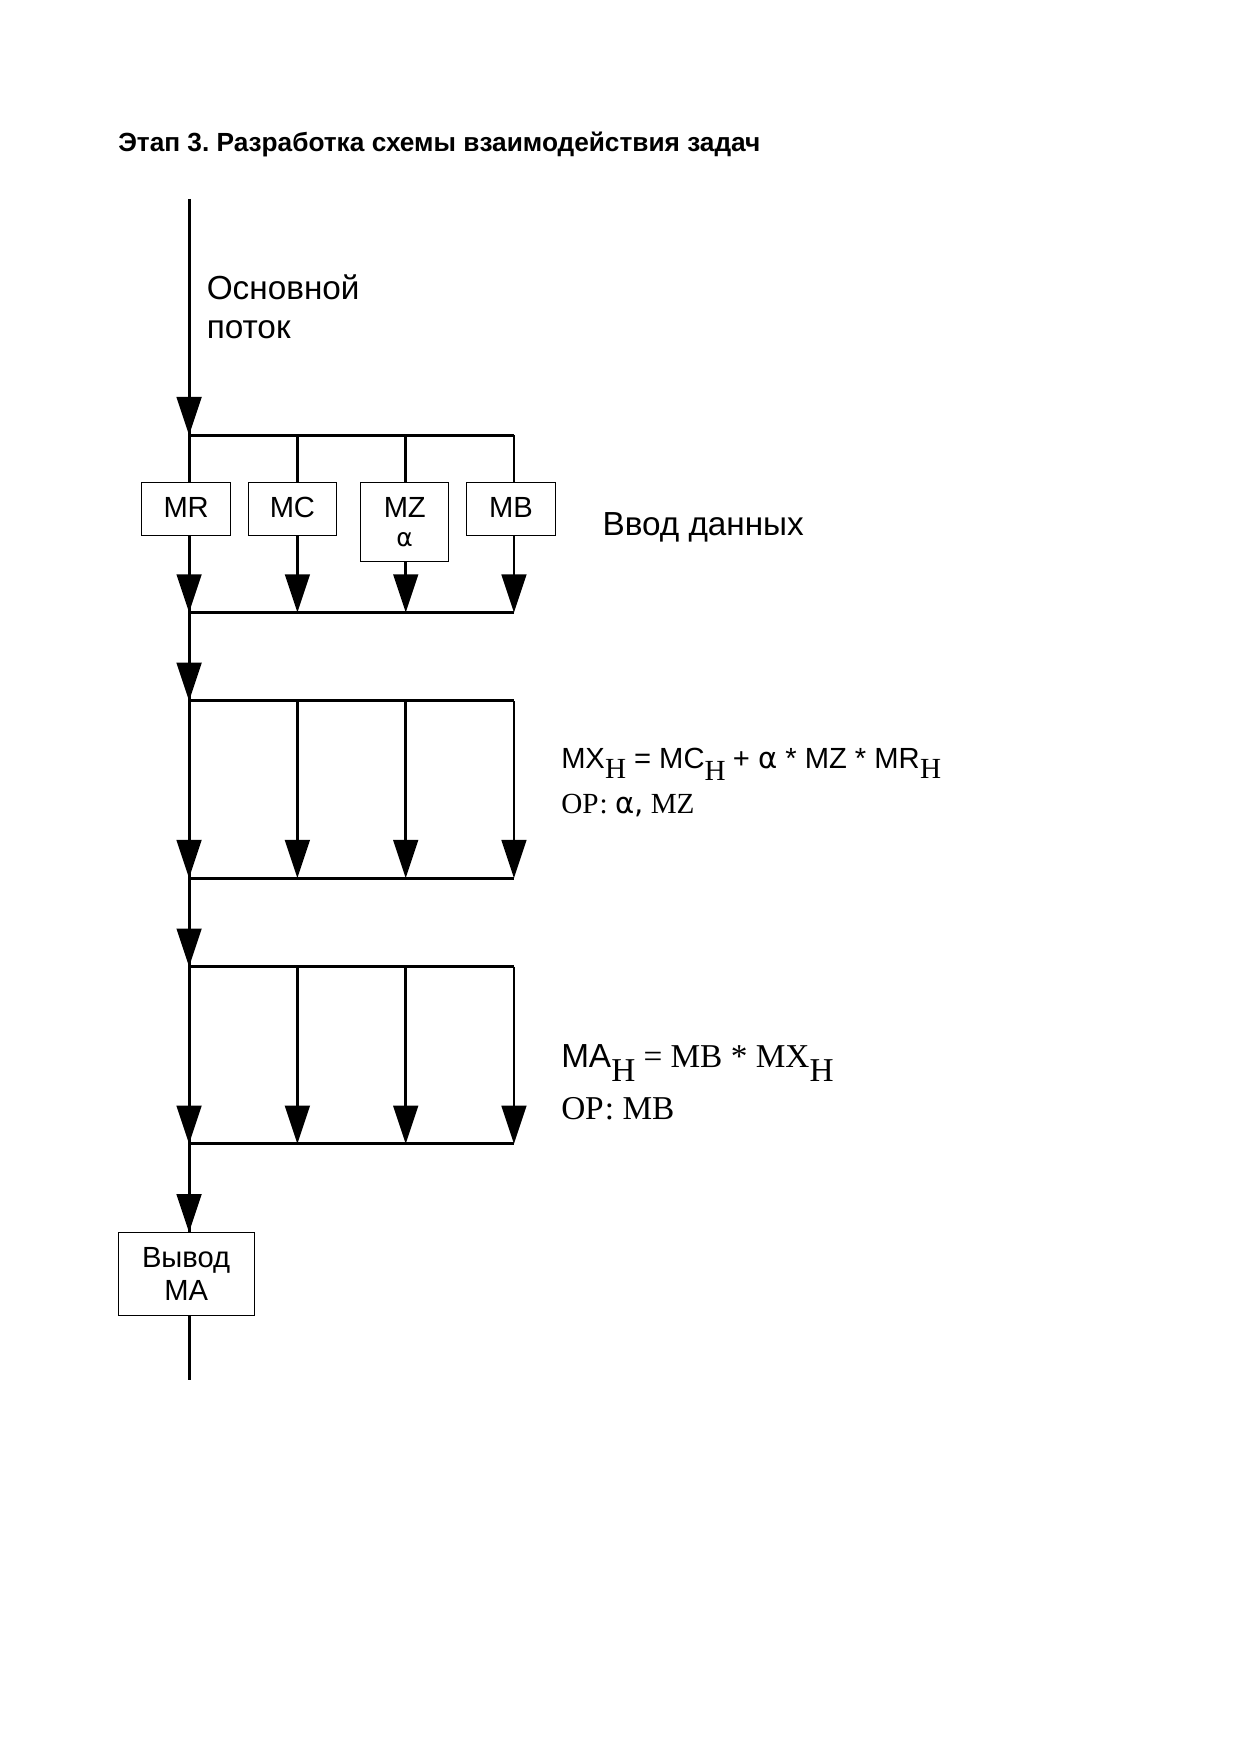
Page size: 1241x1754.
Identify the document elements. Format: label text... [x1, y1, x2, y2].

subtitle Этап 3. Разработка схемы взаимодействия задач [118, 127, 1122, 157]
